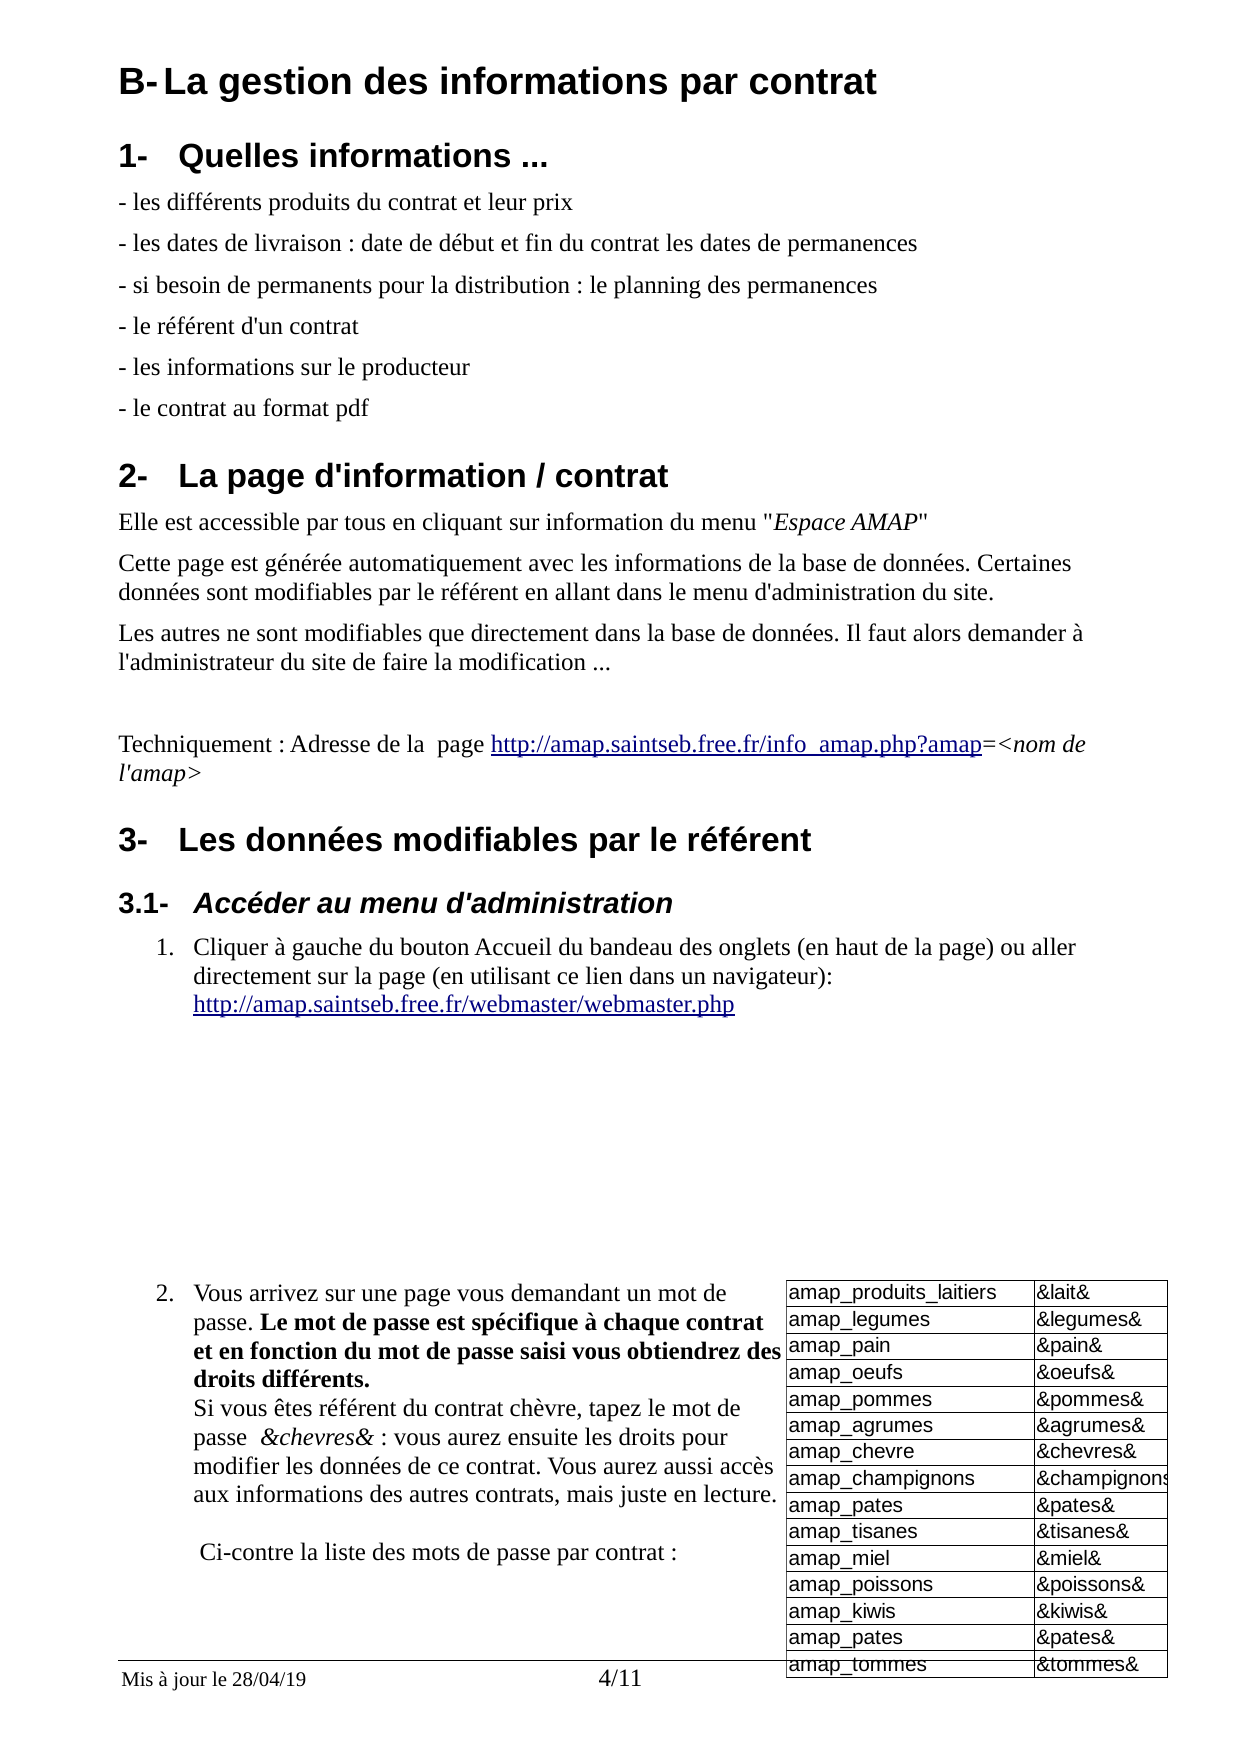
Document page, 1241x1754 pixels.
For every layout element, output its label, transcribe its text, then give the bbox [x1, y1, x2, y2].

subtitle Accéder au menu d'administration [118, 886, 1122, 919]
text - les informations sur le producteur [118, 352, 1122, 381]
list Vous arrivez sur une page vous demandant un mot de passe. Le mot de passe est spécifique à chaque contrat et en fonction du mot de passe saisi vous obtiendrez des droits différents. Si vous êtes référent du contrat chèvre, tapez le mot de passe &chevres& : vous aurez ensuite les droits pour modifier les données de ce contrat. Vous aurez aussi accès aux informations des autres contrats, mais juste en lecture. Ci-contre la liste des mots de passe par contrat : [156, 1278, 1122, 1566]
text - le contrat au format pdf [118, 393, 1122, 422]
text Cette page est générée automatiquement avec les informations de la base de données. Certaines données sont modifiables par le référent en allant dans le menu d'administration du site. [118, 548, 1122, 605]
text Elle est accessible par tous en cliquant sur information du menu "Espace AMAP" [118, 507, 1122, 535]
subtitle Quelles informations ... [118, 136, 1122, 175]
list Cliquer à gauche du bouton Accueil du bandeau des onglets (en haut de la page) ou aller directement sur la page (en utilisant ce lien dans un navigateur): http://amap.saintseb.free.fr/webmaster/webmaster.php [156, 932, 1122, 1018]
text - le référent d'un contrat [118, 311, 1122, 340]
text - les différents produits du contrat et leur prix [118, 187, 1122, 216]
subtitle La gestion des informations par contrat [118, 59, 1122, 103]
text - si besoin de permanents pour la distribution : le planning des permanences [118, 270, 1122, 298]
text - les dates de livraison : date de début et fin du contrat les dates de permanences [118, 228, 1122, 257]
subtitle Les données modifiables par le référent [118, 820, 1122, 859]
text Les autres ne sont modifiables que directement dans la base de données. Il faut alors demander à l'administrateur du site de faire la modification ... [118, 618, 1122, 675]
text Techniquement : Adresse de la page http://amap.saintseb.free.fr/info_amap.php?amap=<nom de l'amap> [118, 729, 1122, 787]
subtitle La page d'information / contrat [118, 456, 1122, 494]
